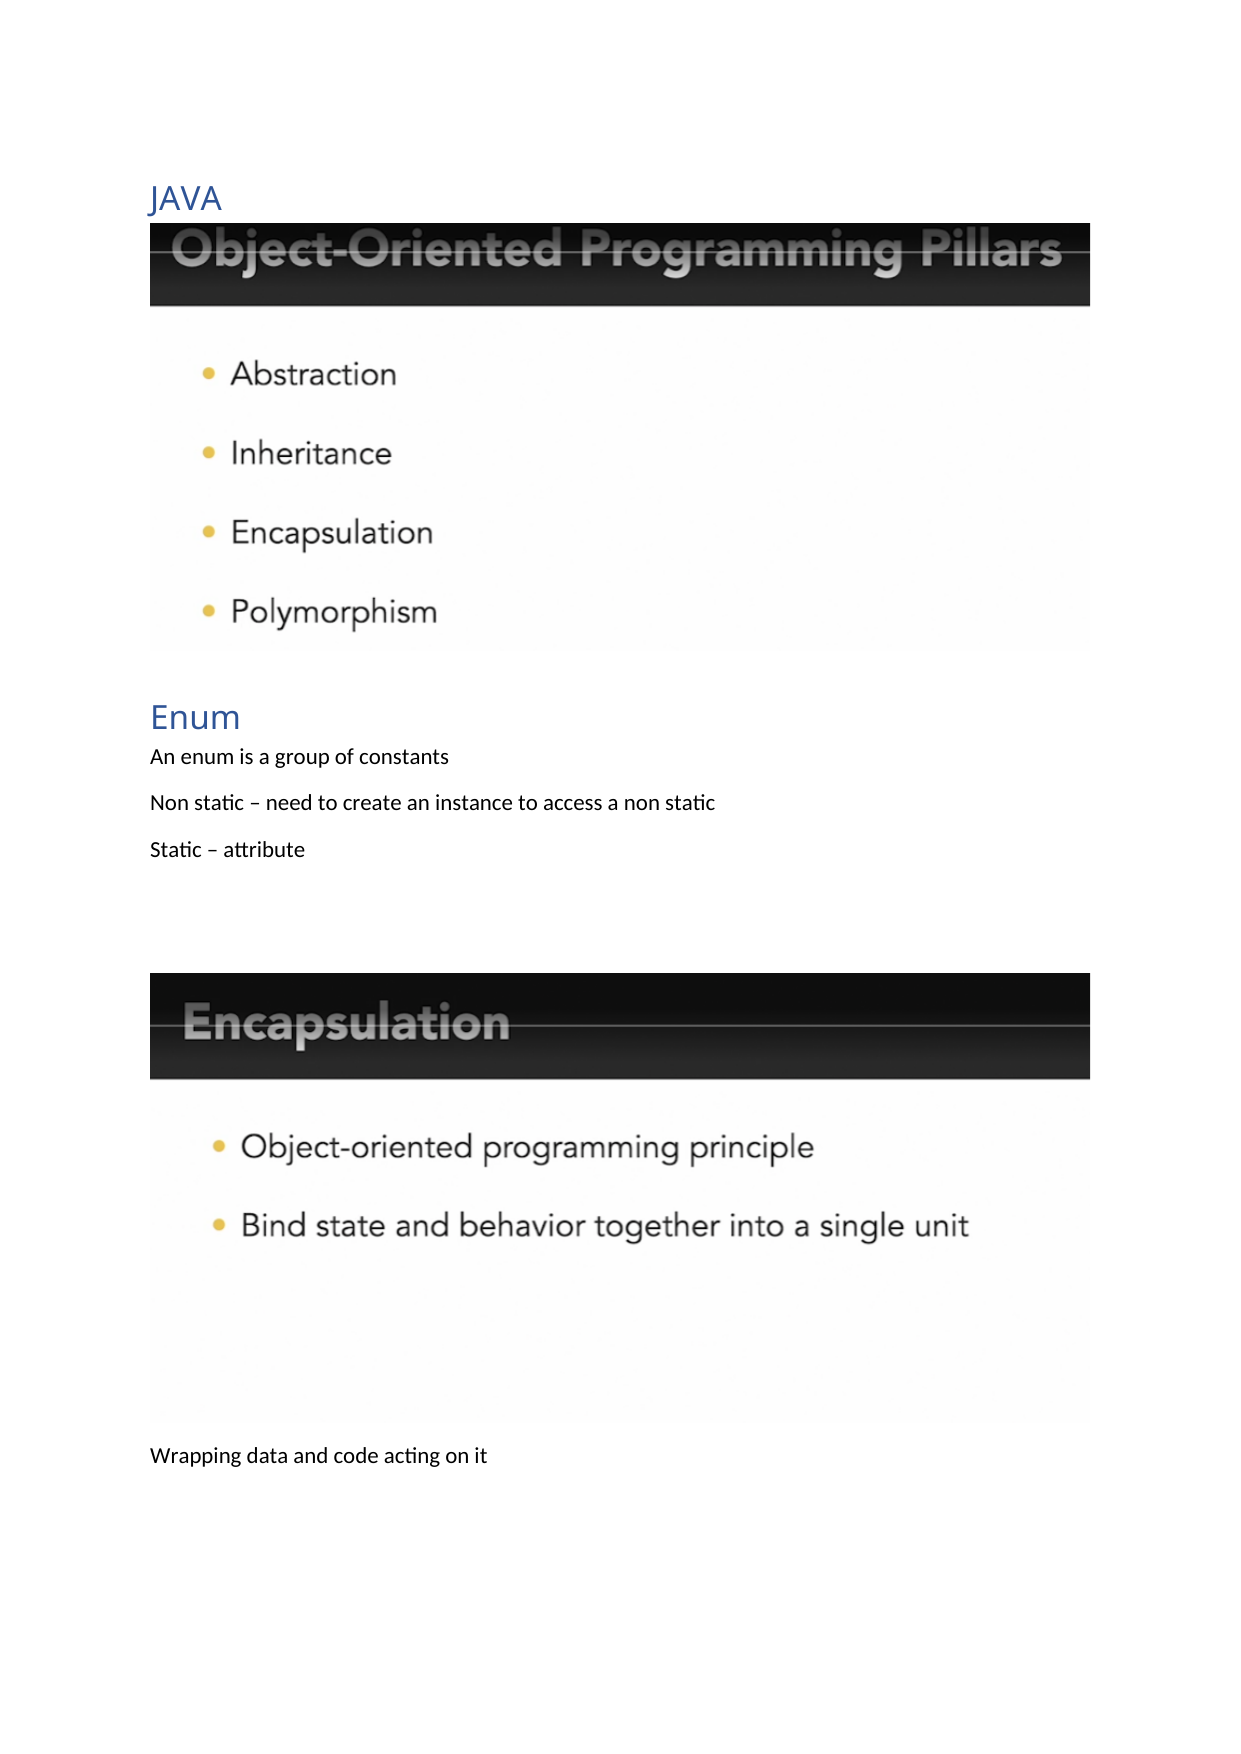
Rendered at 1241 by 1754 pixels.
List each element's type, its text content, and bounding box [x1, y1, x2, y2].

subtitle Enum [150, 694, 1090, 739]
text Non static – need to create an instance to access a non static [150, 788, 1090, 816]
subtitle JAVA [150, 175, 1090, 220]
text Static – attribute [150, 835, 1090, 863]
text Wrapping data and code acting on it [150, 1441, 1090, 1469]
text An enum is a group of constants [150, 742, 1090, 770]
